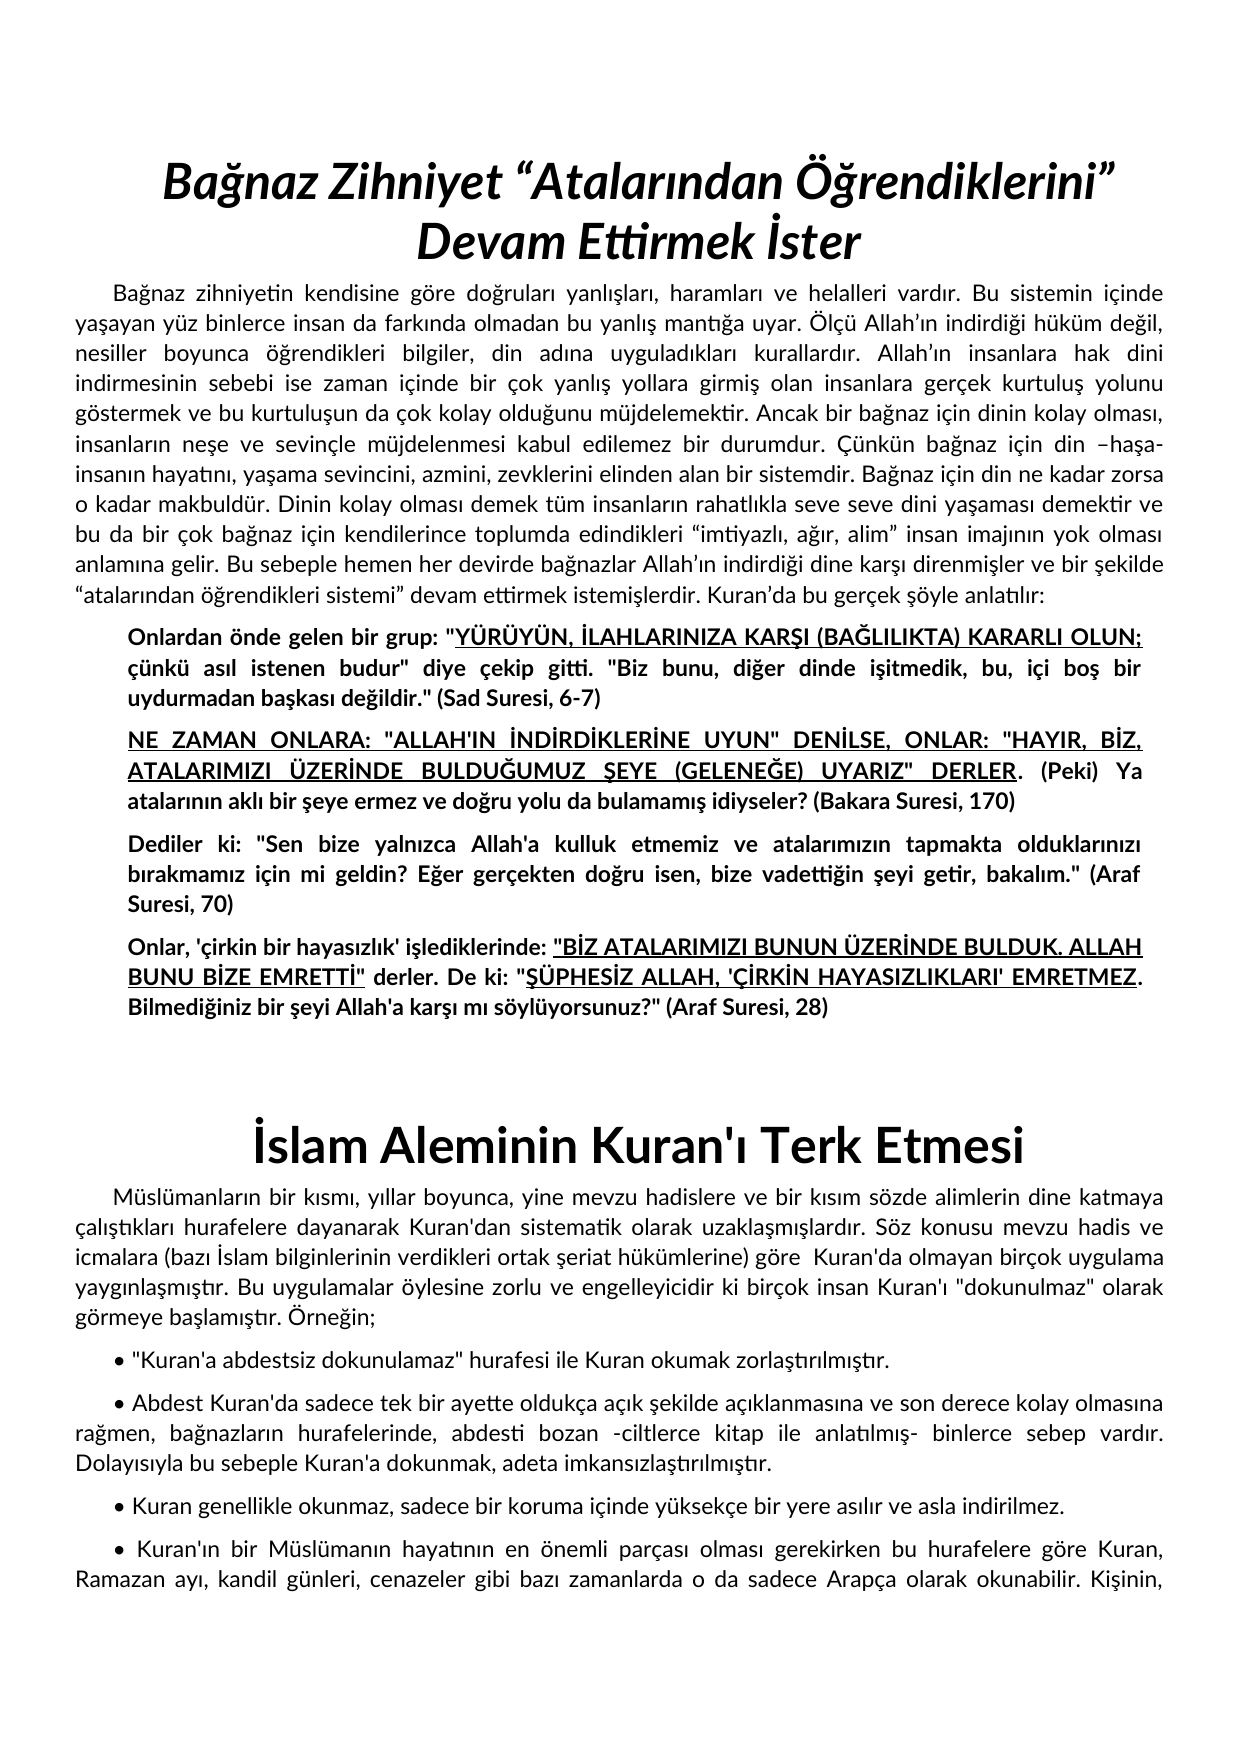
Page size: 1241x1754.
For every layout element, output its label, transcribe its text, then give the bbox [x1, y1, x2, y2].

text • Kuran genellikle okunmaz, sadece bir koruma içinde yüksekçe bir yere asılır ve asla indirilmez. [75, 1492, 1165, 1519]
subtitle İslam Aleminin Kuran'ı Terk Etmesi [112, 1114, 1165, 1174]
subtitle Bağnaz Zihniyet “Atalarından Öğrendiklerini” Devam Ettirmek İster [112, 150, 1165, 270]
text • Abdest Kuran'da sadece tek bir ayette oldukça açık şekilde açıklanmasına ve son derece kolay olmasına rağmen, bağnazların hurafelerinde, abdesti bozan -ciltlerce kitap ile anlatılmış- binlerce sebep vardır. Dolayısıyla bu sebeple Kuran'a dokunmak, adeta imkansızlaştırılmıştır. [75, 1389, 1165, 1477]
text Müslümanların bir kısmı, yıllar boyunca, yine mevzu hadislere ve bir kısım sözde alimlerin dine katmaya çalıştıkları hurafelere dayanarak Kuran'dan sistematik olarak uzaklaşmışlardır. Söz konusu mevzu hadis ve icmalara (bazı İslam bilginlerinin verdikleri ortak şeriat hükümlerine) göre Kuran'da olmayan birçok uygulama yaygınlaşmıştır. Bu uygulamalar öylesine zorlu ve engelleyicidir ki birçok insan Kuran'ı "dokunulmaz" olarak görmeye başlamıştır. Örneğin; [75, 1182, 1165, 1331]
text • Kuran'ın bir Müslümanın hayatının en önemli parçası olması gerekirken bu hurafelere göre Kuran, Ramazan ayı, kandil günleri, cenazeler gibi bazı zamanlarda o da sadece Arapça olarak okunabilir. Kişinin, [75, 1534, 1165, 1592]
text Dediler ki: "Sen bize yalnızca Allah'a kulluk etmemiz ve atalarımızın tapmakta olduklarınızı bırakmamız için mi geldin? Eğer gerçekten doğru isen, bize vadettiğin şeyi getir, bakalım." (Araf Suresi, 70) [127, 829, 1143, 917]
text Onlar, 'çirkin bir hayasızlık' işlediklerinde: "BİZ ATALARIMIZI BUNUN ÜZERİNDE BULDUK. ALLAH BUNU BİZE EMRETTİ" derler. De ki: "ŞÜPHESİZ ALLAH, 'ÇİRKİN HAYASIZLIKLARI' EMRETMEZ. Bilmediğiniz bir şeyi Allah'a karşı mı söylüyorsunuz?" (Araf Suresi, 28) [127, 932, 1143, 1020]
text NE ZAMAN ONLARA: "ALLAH'IN İNDİRDİKLERİNE UYUN" DENİLSE, ONLAR: "HAYIR, BİZ, [127, 726, 1143, 750]
text Bağnaz zihniyetin kendisine göre doğruları yanlışları, haramları ve helalleri vardır. Bu sistemin içinde yaşayan yüz binlerce insan da farkında olmadan bu yanlış mantığa uyar. Ölçü Allah’ın indirdiği hüküm değil, nesiller boyunca öğrendikleri bilgiler, din adına uyguladıkları kurallardır. Allah’ın insanlara hak dini indirmesinin sebebi ise zaman içinde bir çok yanlış yollara girmiş olan insanlara gerçek kurtuluş yolunu göstermek ve bu kurtuluşun da çok kolay olduğunu müjdelemektir. Ancak bir bağnaz için dinin kolay olması, insanların neşe ve sevinçle müjdelenmesi kabul edilemez bir durumdur. Çünkün bağnaz için din –haşa- insanın hayatını, yaşama sevincini, azmini, zevklerini elinden alan bir sistemdir. Bağnaz için din ne kadar zorsa o kadar makbuldür. Dinin kolay olması demek tüm insanların rahatlıkla seve seve dini yaşaması demektir ve bu da bir çok bağnaz için kendilerince toplumda edindikleri “imtiyazlı, ağır, alim” insan imajının yok olması anlamına gelir. Bu sebeple hemen her devirde bağnazlar Allah’ın indirdiği dine karşı direnmişler ve bir şekilde “atalarından öğrendikleri sistemi” devam ettirmek istemişlerdir. Kuran’da bu gerçek şöyle anlatılır: [75, 278, 1165, 608]
text ATALARIMIZI ÜZERİNDE BULDUĞUMUZ ŞEYE (GELENEĞE) UYARIZ" DERLER. (Peki) Ya atalarının aklı bir şeye ermez ve doğru yolu da bulamamış idiyseler? (Bakara Suresi, 170) [127, 751, 1143, 814]
text • "Kuran'a abdestsiz dokunulamaz" hurafesi ile Kuran okumak zorlaştırılmıştır. [75, 1346, 1165, 1373]
text Onlardan önde gelen bir grup: "YÜRÜYÜN, İLAHLARINIZA KARŞI (BAĞLILIKTA) KARARLI OLUN; çünkü asıl istenen budur" diye çekip gitti. "Biz bunu, diğer dinde işitmedik, bu, içi boş bir uydurmadan başkası değildir." (Sad Suresi, 6-7) [127, 623, 1143, 711]
